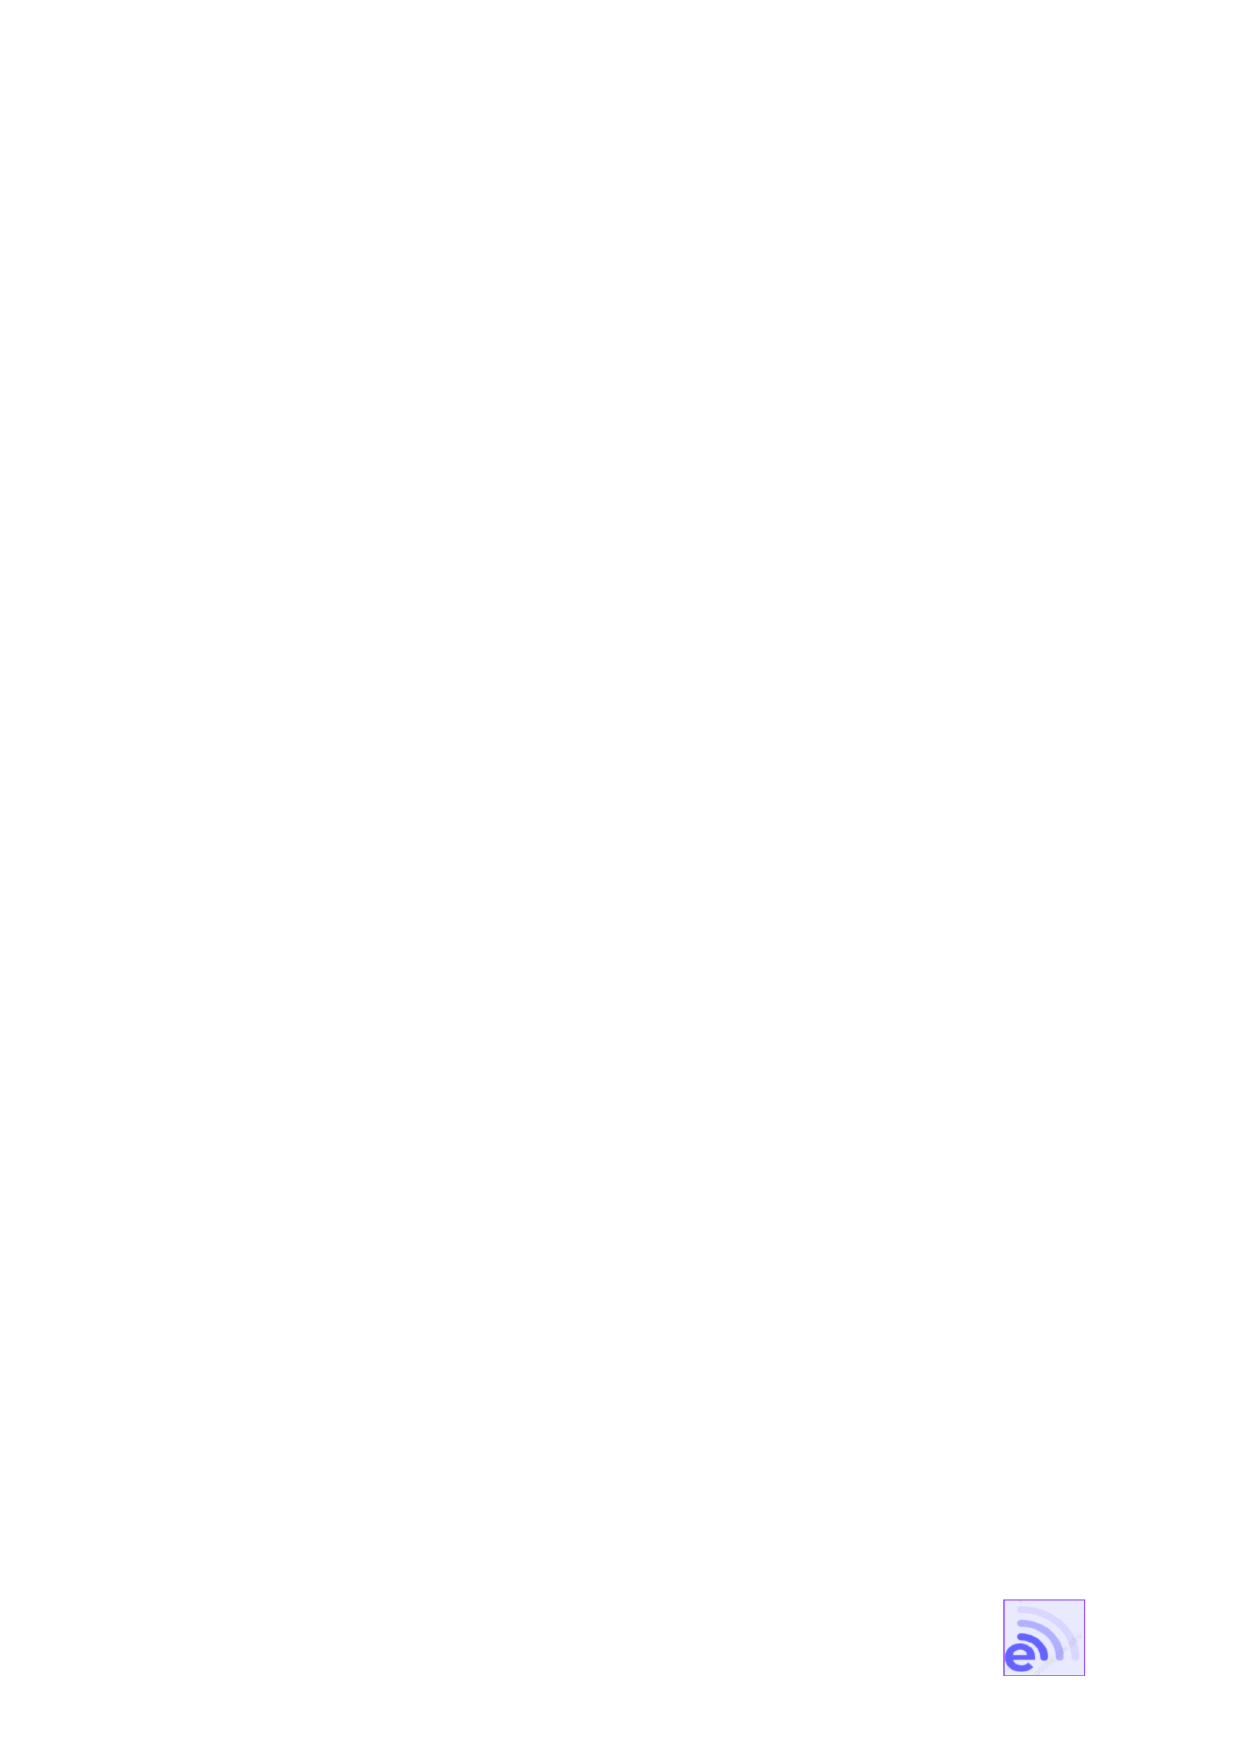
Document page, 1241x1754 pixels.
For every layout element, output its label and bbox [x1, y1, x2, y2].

picture [1003, 1599, 1086, 1676]
